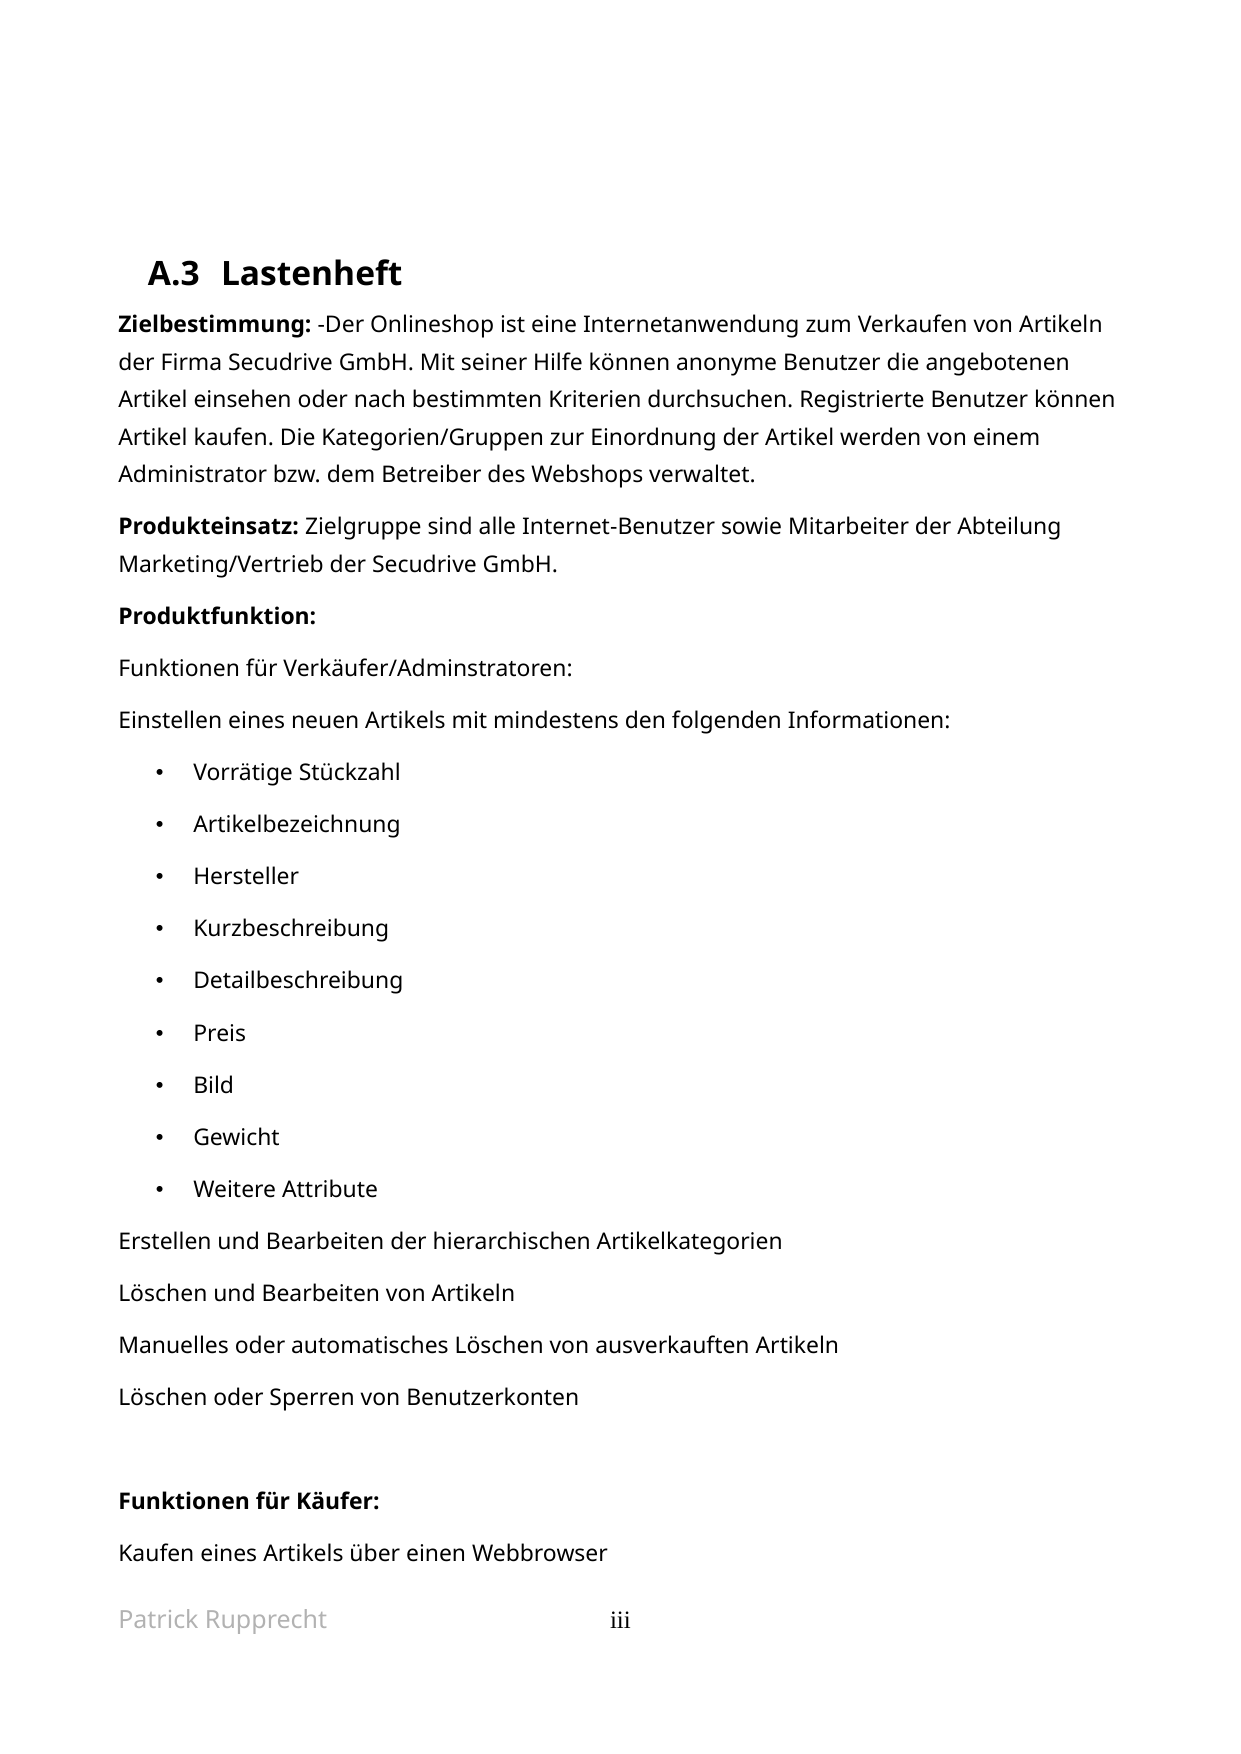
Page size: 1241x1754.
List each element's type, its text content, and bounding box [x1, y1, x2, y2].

text Erstellen und Bearbeiten der hierarchischen Artikelkategorien [118, 1225, 1122, 1256]
list Vorrätige Stückzahl [156, 756, 1122, 787]
text Kaufen eines Artikels über einen Webbrowser [118, 1537, 1122, 1569]
list Preis [156, 1017, 1122, 1048]
list Detailbeschreibung [156, 964, 1122, 996]
text Manuelles oder automatisches Löschen von ausverkauften Artikeln [118, 1329, 1122, 1360]
text Funktionen für Verkäufer/Adminstratoren: [118, 652, 1122, 683]
list Kurzbeschreibung [156, 912, 1122, 944]
list Bild [156, 1069, 1122, 1100]
text Funktionen für Käufer: [118, 1485, 1122, 1517]
text Löschen oder Sperren von Benutzerkonten [118, 1381, 1122, 1412]
text Löschen und Bearbeiten von Artikeln [118, 1277, 1122, 1308]
list Artikelbezeichnung [156, 808, 1122, 839]
list Weitere Attribute [156, 1173, 1122, 1204]
list Hersteller [156, 860, 1122, 892]
text Produktfunktion: [118, 600, 1122, 631]
text Zielbestimmung: -Der Onlineshop ist eine Internetanwendung zum Verkaufen von Artikeln der Firma Secudrive GmbH. Mit seiner Hilfe können anonyme Benutzer die angebotenen Artikel einsehen oder nach bestimmten Kriterien durchsuchen. Registrierte Benutzer können Artikel kaufen. Die Kategorien/Gruppen zur Einordnung der Artikel werden von einem Administrator bzw. dem Betreiber des Webshops verwaltet. [118, 308, 1122, 489]
text Produkteinsatz: Zielgruppe sind alle Internet-Benutzer sowie Mitarbeiter der Abteilung Marketing/Vertrieb der Secudrive GmbH. [118, 510, 1122, 579]
list Gewicht [156, 1121, 1122, 1152]
subtitle Lastenheft [148, 250, 1122, 296]
text Einstellen eines neuen Artikels mit mindestens den folgenden Informationen: [118, 704, 1122, 735]
